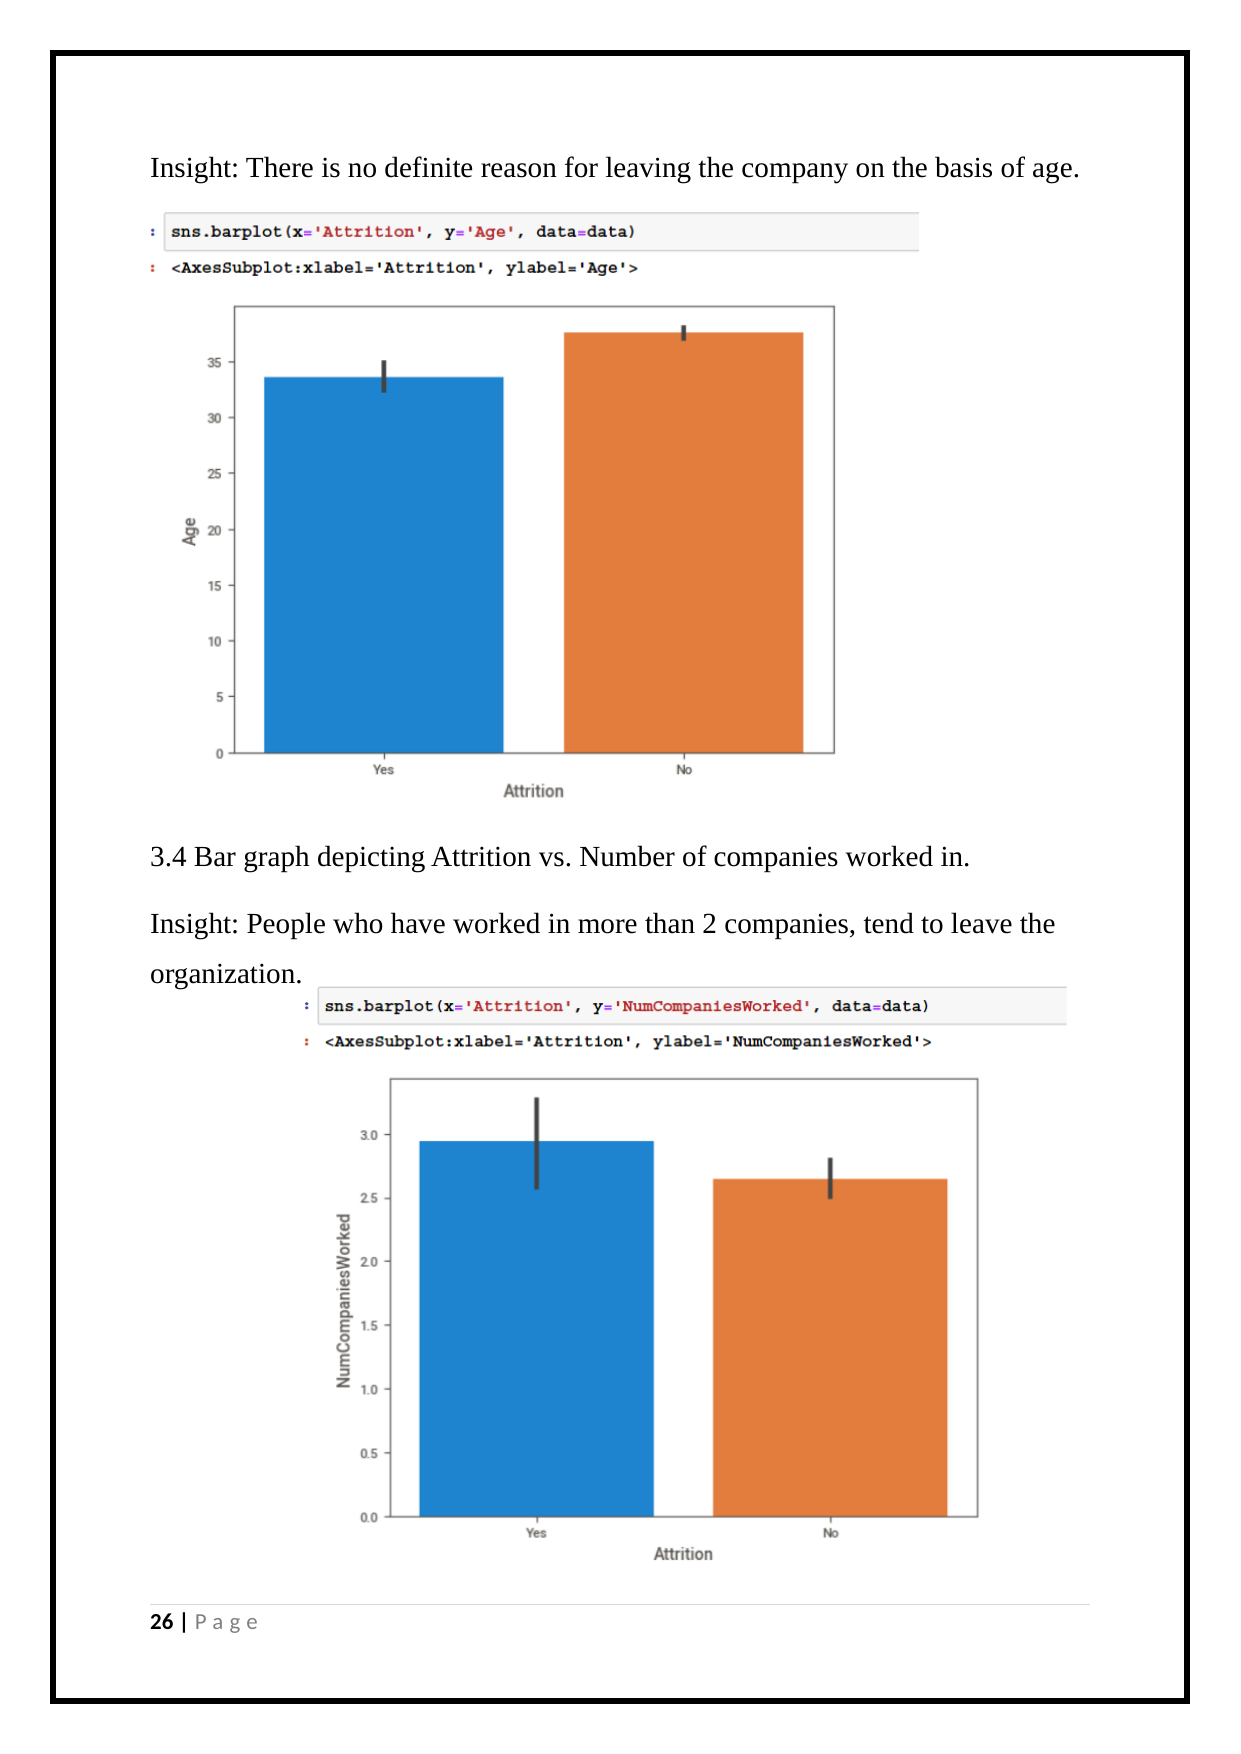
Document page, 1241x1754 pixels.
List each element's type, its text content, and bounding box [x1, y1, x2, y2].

text 3.4 Bar graph depicting Attrition vs. Number of companies worked in. [150, 839, 1090, 873]
text Insight: People who have worked in more than 2 companies, tend to leave the organization. [150, 906, 1090, 1565]
text Insight: There is no definite reason for leaving the company on the basis of age. [150, 150, 1090, 808]
